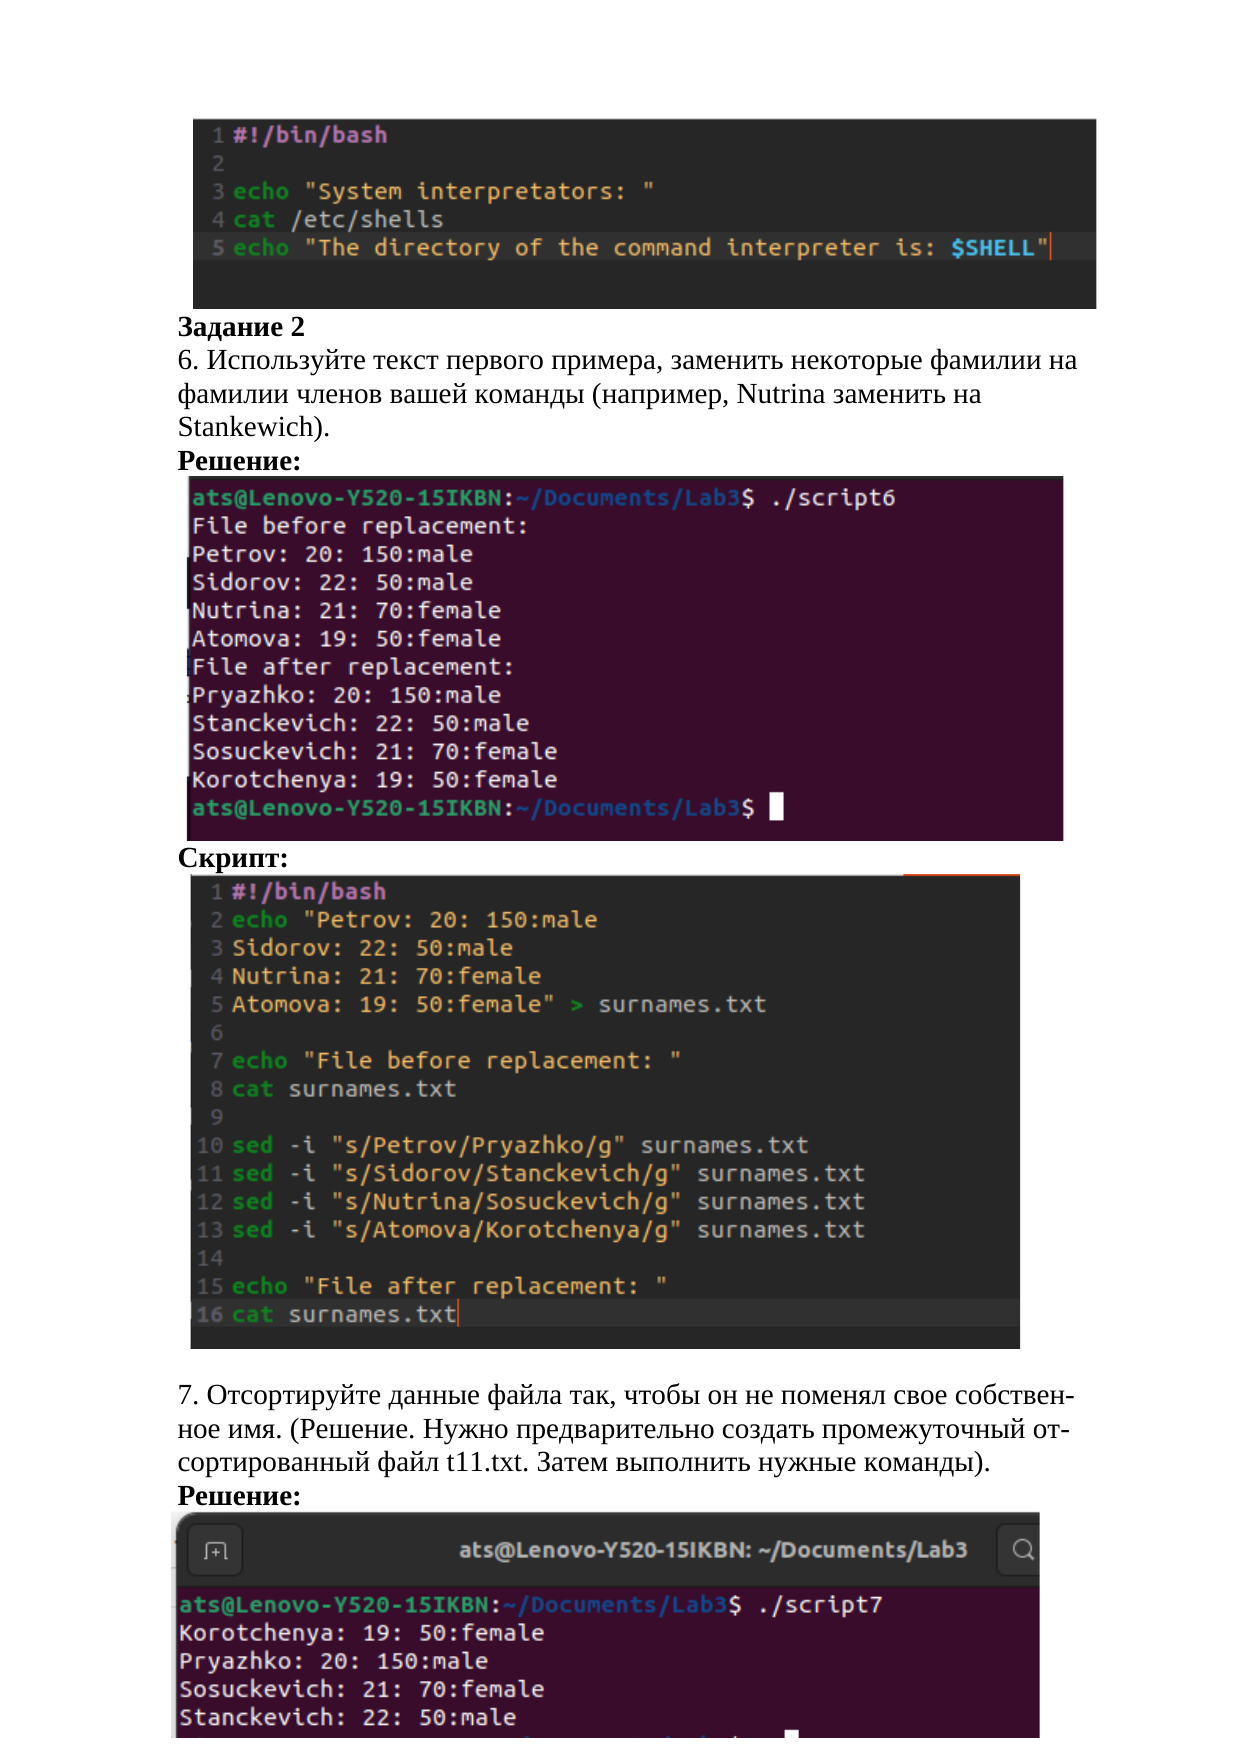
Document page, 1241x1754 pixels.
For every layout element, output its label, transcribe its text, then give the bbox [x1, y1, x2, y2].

text 7. Отсортируйте данные файла так, чтобы он не поменял свое собствен- [177, 1377, 1152, 1411]
picture [186, 476, 1064, 841]
text Stankewich). [177, 409, 1152, 443]
text Задание 2 [177, 252, 1152, 342]
text Решение: [177, 443, 1152, 476]
picture [190, 874, 1021, 1349]
text ное имя. (Решение. Нужно предварительно создать промежуточный от- [177, 1411, 1152, 1444]
text фамилии членов вашей команды (например, Nutrina заменить на [177, 376, 1152, 409]
picture [193, 118, 1097, 309]
text сортированный файл t11.txt. Затем выполнить нужные команды). [177, 1444, 1152, 1478]
text Решение: [177, 1478, 1152, 1511]
text Скрипт: [177, 510, 1152, 874]
text 6. Используйте текст первого примера, заменить некоторые фамилии на [177, 342, 1152, 376]
picture [171, 1511, 1040, 1738]
